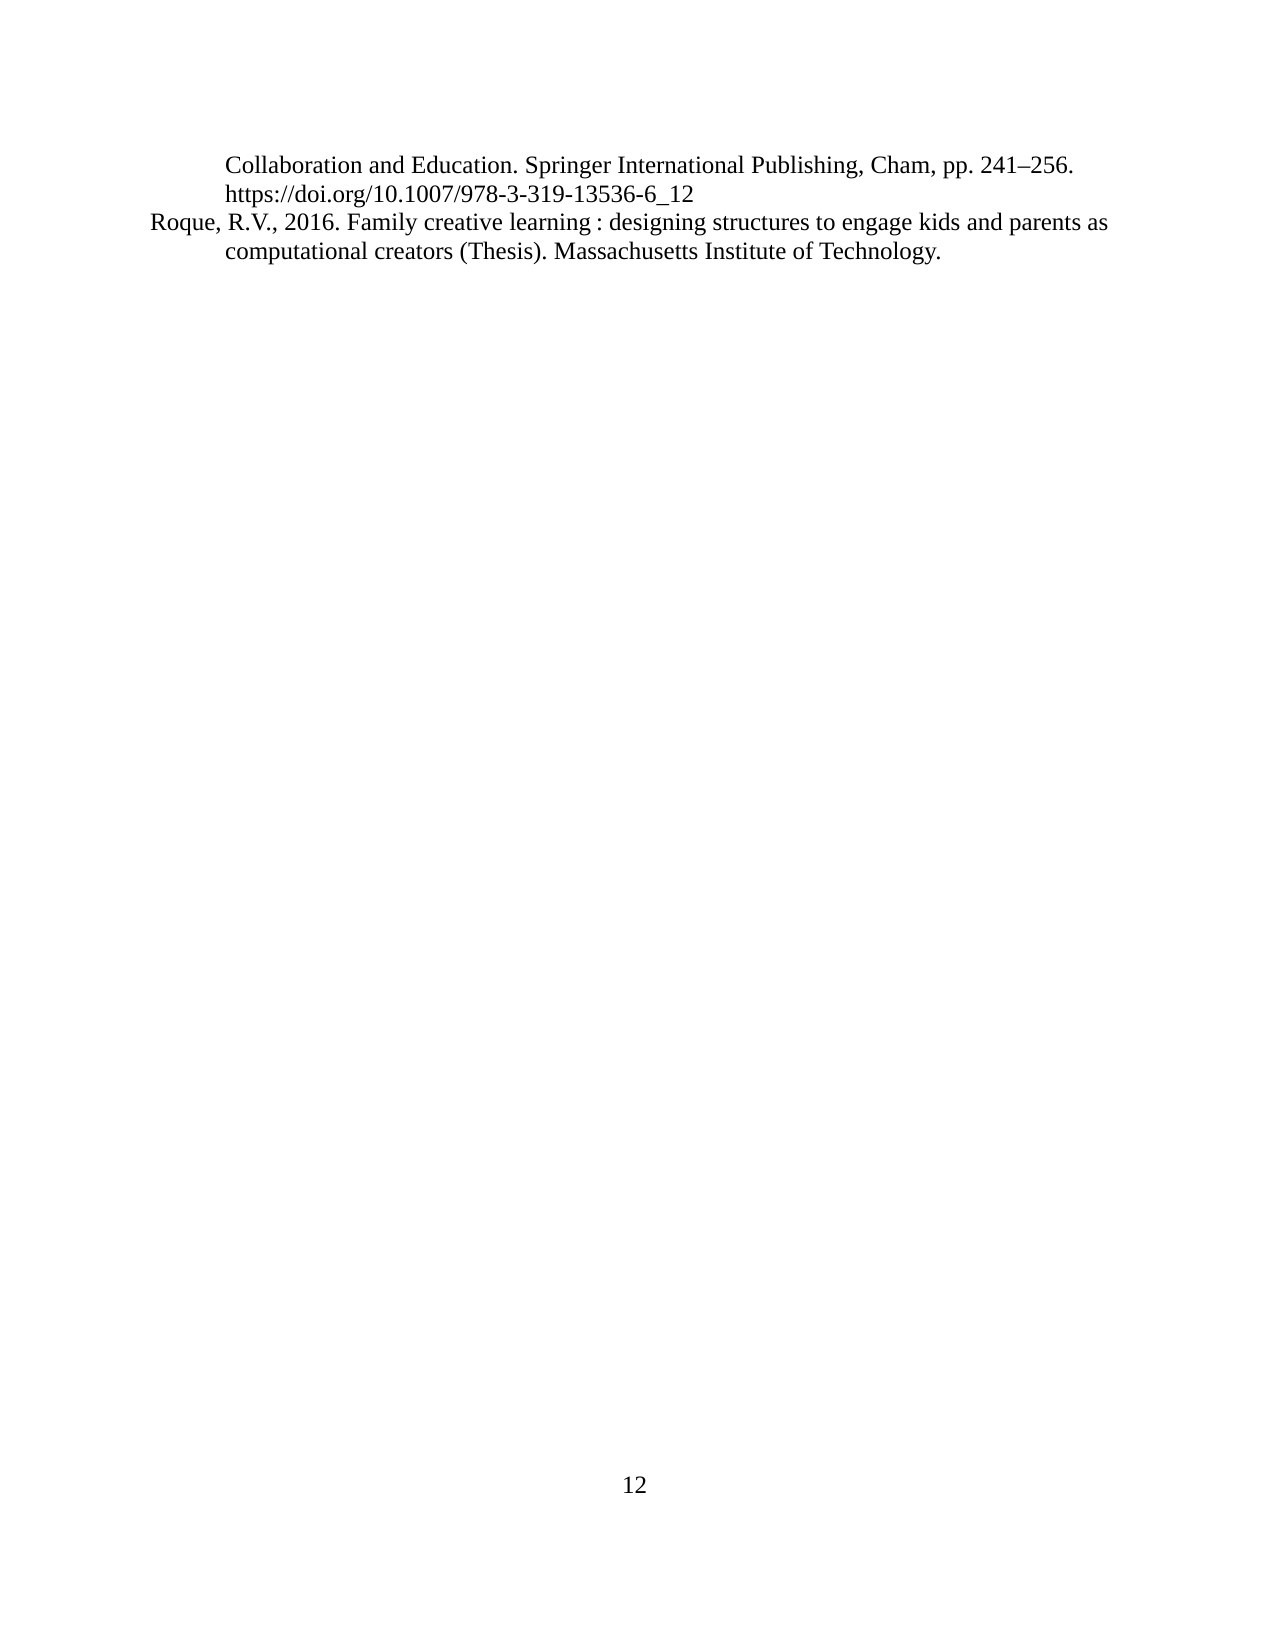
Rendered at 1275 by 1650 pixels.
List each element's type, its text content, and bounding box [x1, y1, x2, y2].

text Roque, R.V., 2016. Family creative learning : designing structures to engage kids and parents as computational creators (Thesis). Massachusetts Institute of Technology. [150, 207, 1125, 265]
text Collaboration and Education. Springer International Publishing, Cham, pp. 241–256. https://doi.org/10.1007/978-3-319-13536-6_12 [150, 150, 1125, 207]
